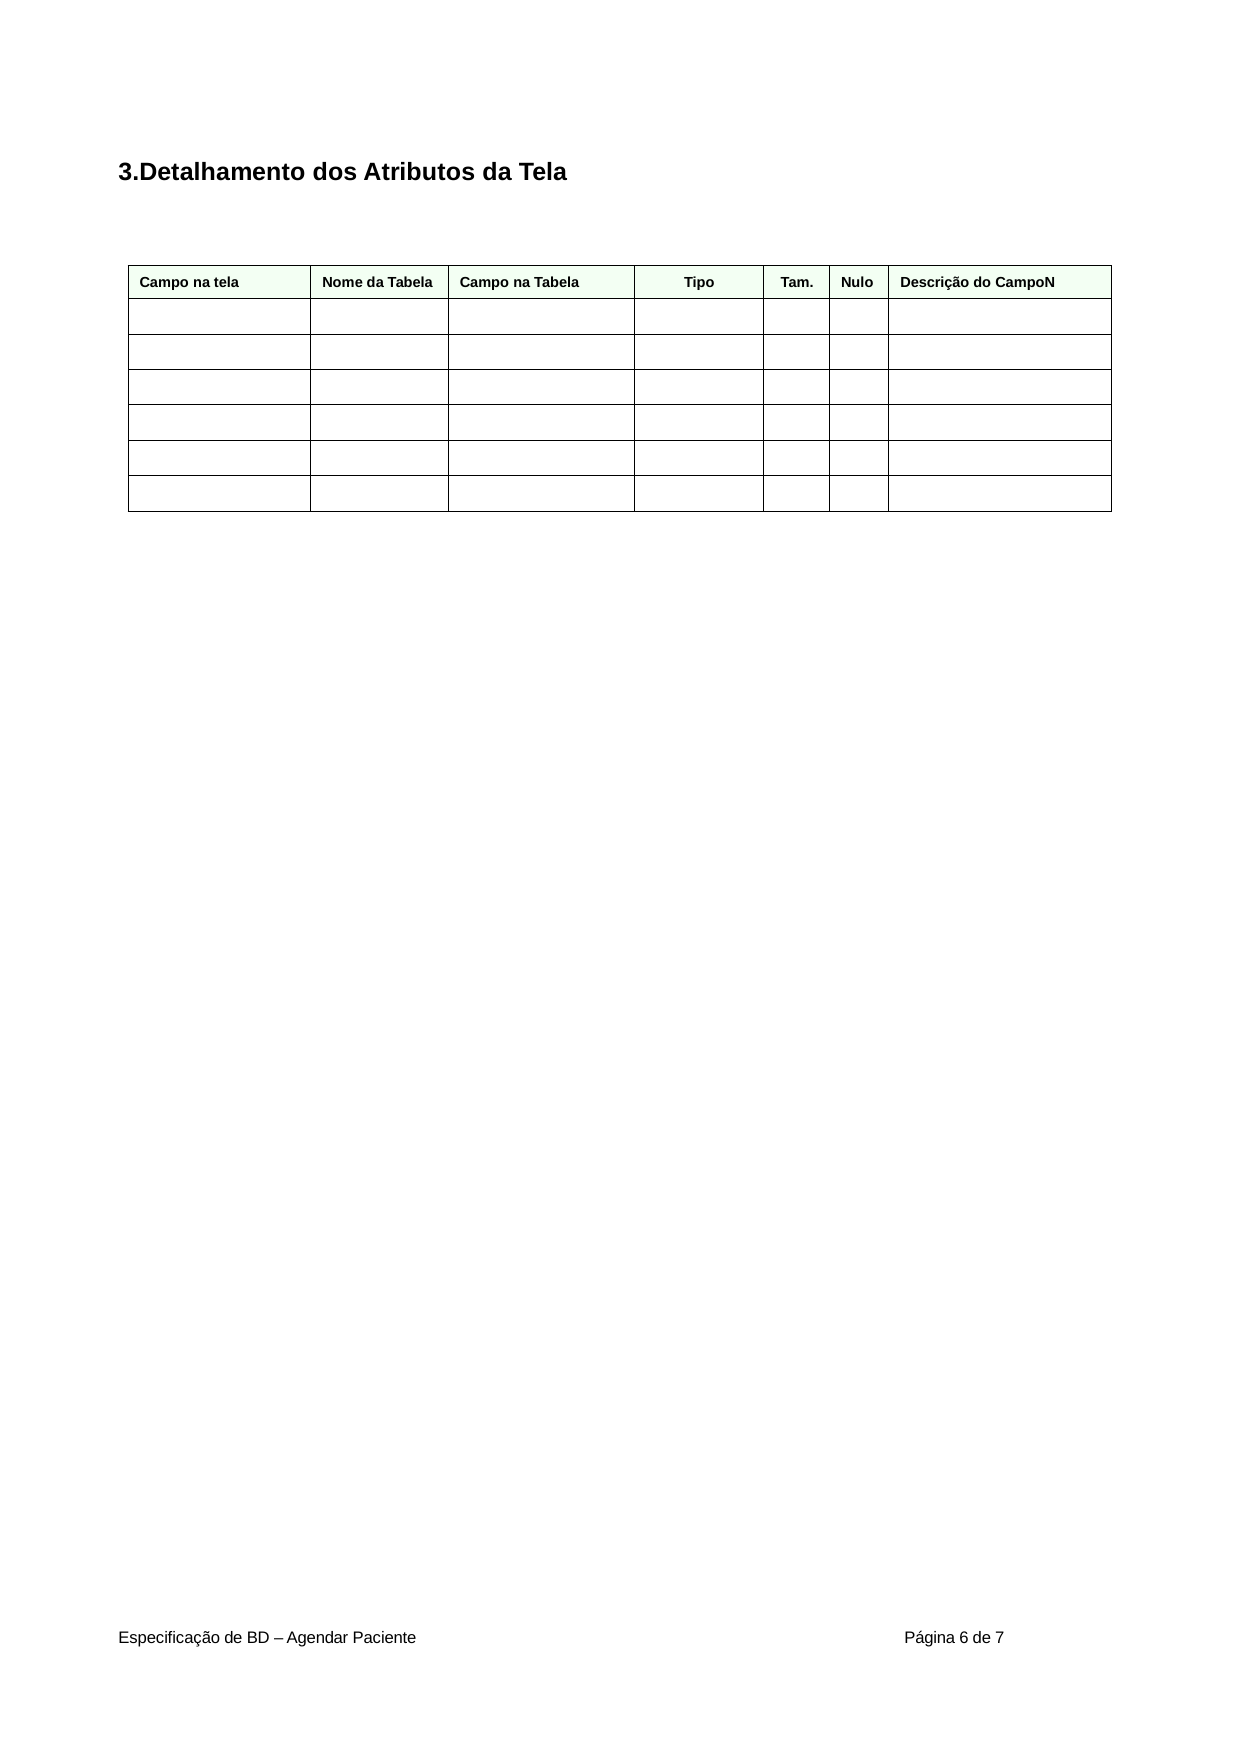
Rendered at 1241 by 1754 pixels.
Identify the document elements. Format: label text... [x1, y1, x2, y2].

table_cell [449, 441, 634, 475]
table_header Nulo [830, 266, 888, 298]
table_cell [311, 335, 448, 369]
table_cell [830, 441, 888, 475]
table_cell [764, 405, 829, 440]
table_cell [129, 476, 310, 511]
table_cell [129, 441, 310, 475]
table_cell [129, 405, 310, 440]
table_cell [449, 335, 634, 369]
table_cell [635, 299, 763, 333]
table_cell [311, 441, 448, 475]
table_cell [449, 405, 634, 440]
table_cell [764, 441, 829, 475]
table_cell [830, 370, 888, 404]
table_header Nome da Tabela [311, 266, 448, 298]
table_cell [311, 405, 448, 440]
table_cell [129, 370, 310, 404]
table_cell [635, 335, 763, 369]
table_cell [889, 299, 1111, 333]
table_cell [311, 370, 448, 404]
table_cell [449, 299, 634, 333]
table_cell [764, 335, 829, 369]
table_cell [635, 405, 763, 440]
table_cell [635, 441, 763, 475]
table_cell [889, 476, 1111, 511]
table_cell [889, 335, 1111, 369]
table_header Campo na Tabela [449, 266, 634, 298]
table_cell [764, 370, 829, 404]
subtitle Detalhamento dos Atributos da Tela [118, 157, 1122, 186]
table_cell [764, 476, 829, 511]
table_cell [764, 299, 829, 333]
table_cell [311, 476, 448, 511]
table_cell [635, 476, 763, 511]
table_cell [311, 299, 448, 333]
table_cell [889, 370, 1111, 404]
table_cell [449, 476, 634, 511]
table_cell [635, 370, 763, 404]
table_header Tam. [764, 266, 829, 298]
table_header Tipo [635, 266, 763, 298]
table_cell [830, 476, 888, 511]
table_cell [830, 335, 888, 369]
table_cell [449, 370, 634, 404]
table_cell [129, 299, 310, 333]
table_cell [830, 299, 888, 333]
table_cell [129, 335, 310, 369]
table_cell [889, 405, 1111, 440]
table_header Descrição do CampoN [889, 266, 1111, 298]
table_cell [889, 441, 1111, 475]
table_cell [830, 405, 888, 440]
table_header Campo na tela [129, 266, 310, 298]
